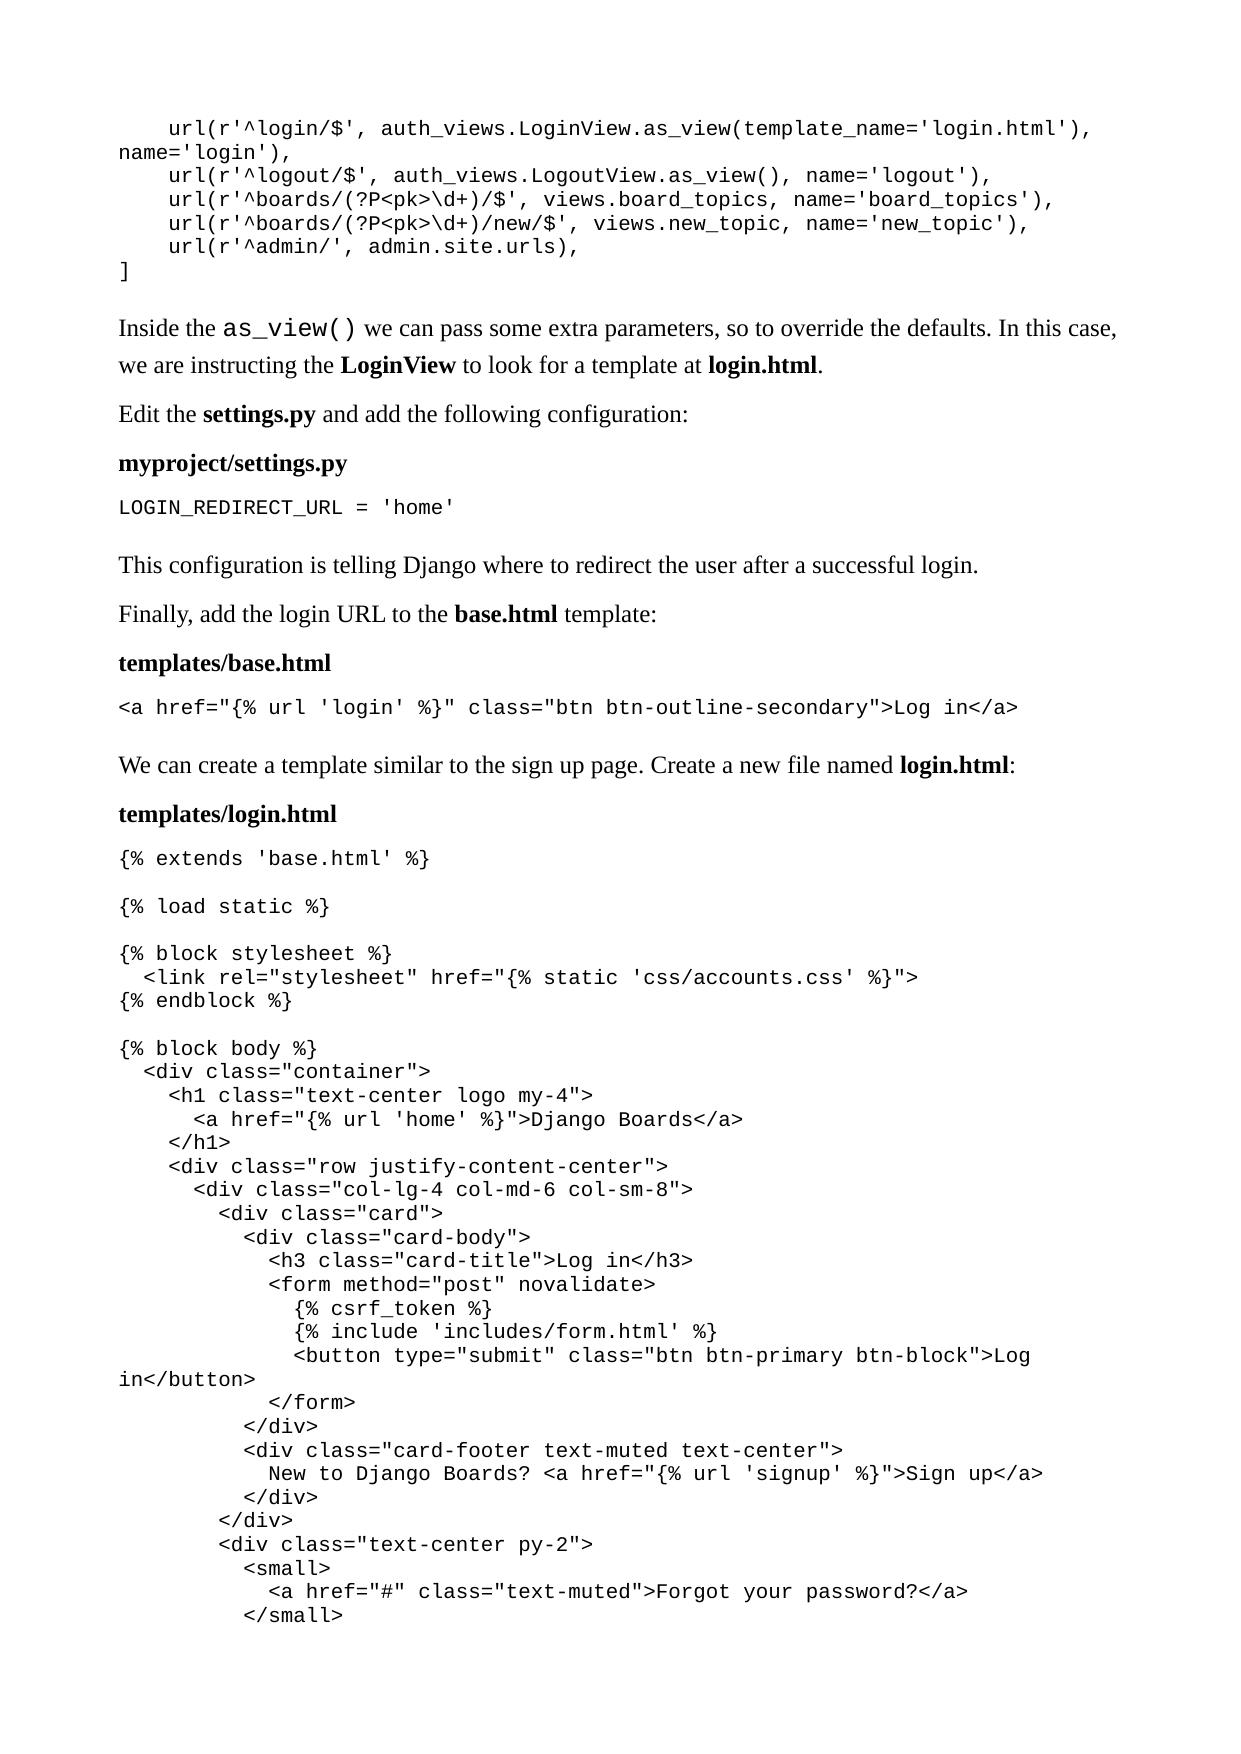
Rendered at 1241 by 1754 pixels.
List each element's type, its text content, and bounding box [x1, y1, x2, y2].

text </div> [118, 1416, 1122, 1439]
text Finally, add the login URL to the base.html template: [118, 599, 1122, 628]
text {% load static %} [118, 896, 1122, 919]
text <link rel="stylesheet" href="{% static 'css/accounts.css' %}"> [118, 967, 1122, 990]
text {% extends 'base.html' %} [118, 848, 1122, 872]
text <a href="{% url 'login' %}" class="btn btn-outline-secondary">Log in</a> [118, 697, 1122, 721]
text <h1 class="text-center logo my-4"> [118, 1085, 1122, 1108]
text {% endblock %} [118, 990, 1122, 1014]
text </form> [118, 1392, 1122, 1416]
text <div class="text-center py-2"> [118, 1534, 1122, 1558]
text <div class="container"> [118, 1061, 1122, 1085]
text LOGIN_REDIRECT_URL = 'home' [118, 497, 1122, 521]
text ] [118, 260, 1122, 284]
text url(r'^logout/$', auth_views.LogoutView.as_view(), name='logout'), [118, 165, 1122, 189]
text myproject/settings.py [118, 448, 1122, 477]
text </div> [118, 1487, 1122, 1511]
text <small> [118, 1558, 1122, 1581]
text Inside the as_view() we can pass some extra parameters, so to override the defaults. In this case, we are instructing the LoginView to look for a template at login.html. [118, 313, 1122, 378]
text <div class="row justify-content-center"> [118, 1156, 1122, 1179]
text {% block stylesheet %} [118, 943, 1122, 967]
text This configuration is telling Django where to redirect the user after a successful login. [118, 550, 1122, 579]
text {% csrf_token %} [118, 1298, 1122, 1321]
text url(r'^login/$', auth_views.LoginView.as_view(template_name='login.html'), name='login'), [118, 118, 1122, 165]
text <h3 class="card-title">Log in</h3> [118, 1250, 1122, 1274]
text <button type="submit" class="btn btn-primary btn-block">Log in</button> [118, 1345, 1122, 1392]
text {% block body %} [118, 1038, 1122, 1061]
text </div> [118, 1511, 1122, 1534]
text <div class="card-footer text-muted text-center"> [118, 1439, 1122, 1463]
text templates/login.html [118, 799, 1122, 828]
text <a href="#" class="text-muted">Forgot your password?</a> [118, 1581, 1122, 1605]
text <div class="col-lg-4 col-md-6 col-sm-8"> [118, 1179, 1122, 1203]
text New to Django Boards? <a href="{% url 'signup' %}">Sign up</a> [118, 1463, 1122, 1487]
text We can create a template similar to the sign up page. Create a new file named login.html: [118, 750, 1122, 779]
text <form method="post" novalidate> [118, 1274, 1122, 1298]
text <div class="card-body"> [118, 1227, 1122, 1250]
text url(r'^admin/', admin.site.urls), [118, 236, 1122, 260]
text url(r'^boards/(?P<pk>\d+)/$', views.board_topics, name='board_topics'), [118, 189, 1122, 213]
text </h1> [118, 1132, 1122, 1156]
text Edit the settings.py and add the following configuration: [118, 399, 1122, 427]
text <div class="card"> [118, 1203, 1122, 1227]
text {% include 'includes/form.html' %} [118, 1321, 1122, 1345]
text templates/base.html [118, 648, 1122, 677]
text </small> [118, 1605, 1122, 1629]
text <a href="{% url 'home' %}">Django Boards</a> [118, 1108, 1122, 1132]
text url(r'^boards/(?P<pk>\d+)/new/$', views.new_topic, name='new_topic'), [118, 213, 1122, 236]
